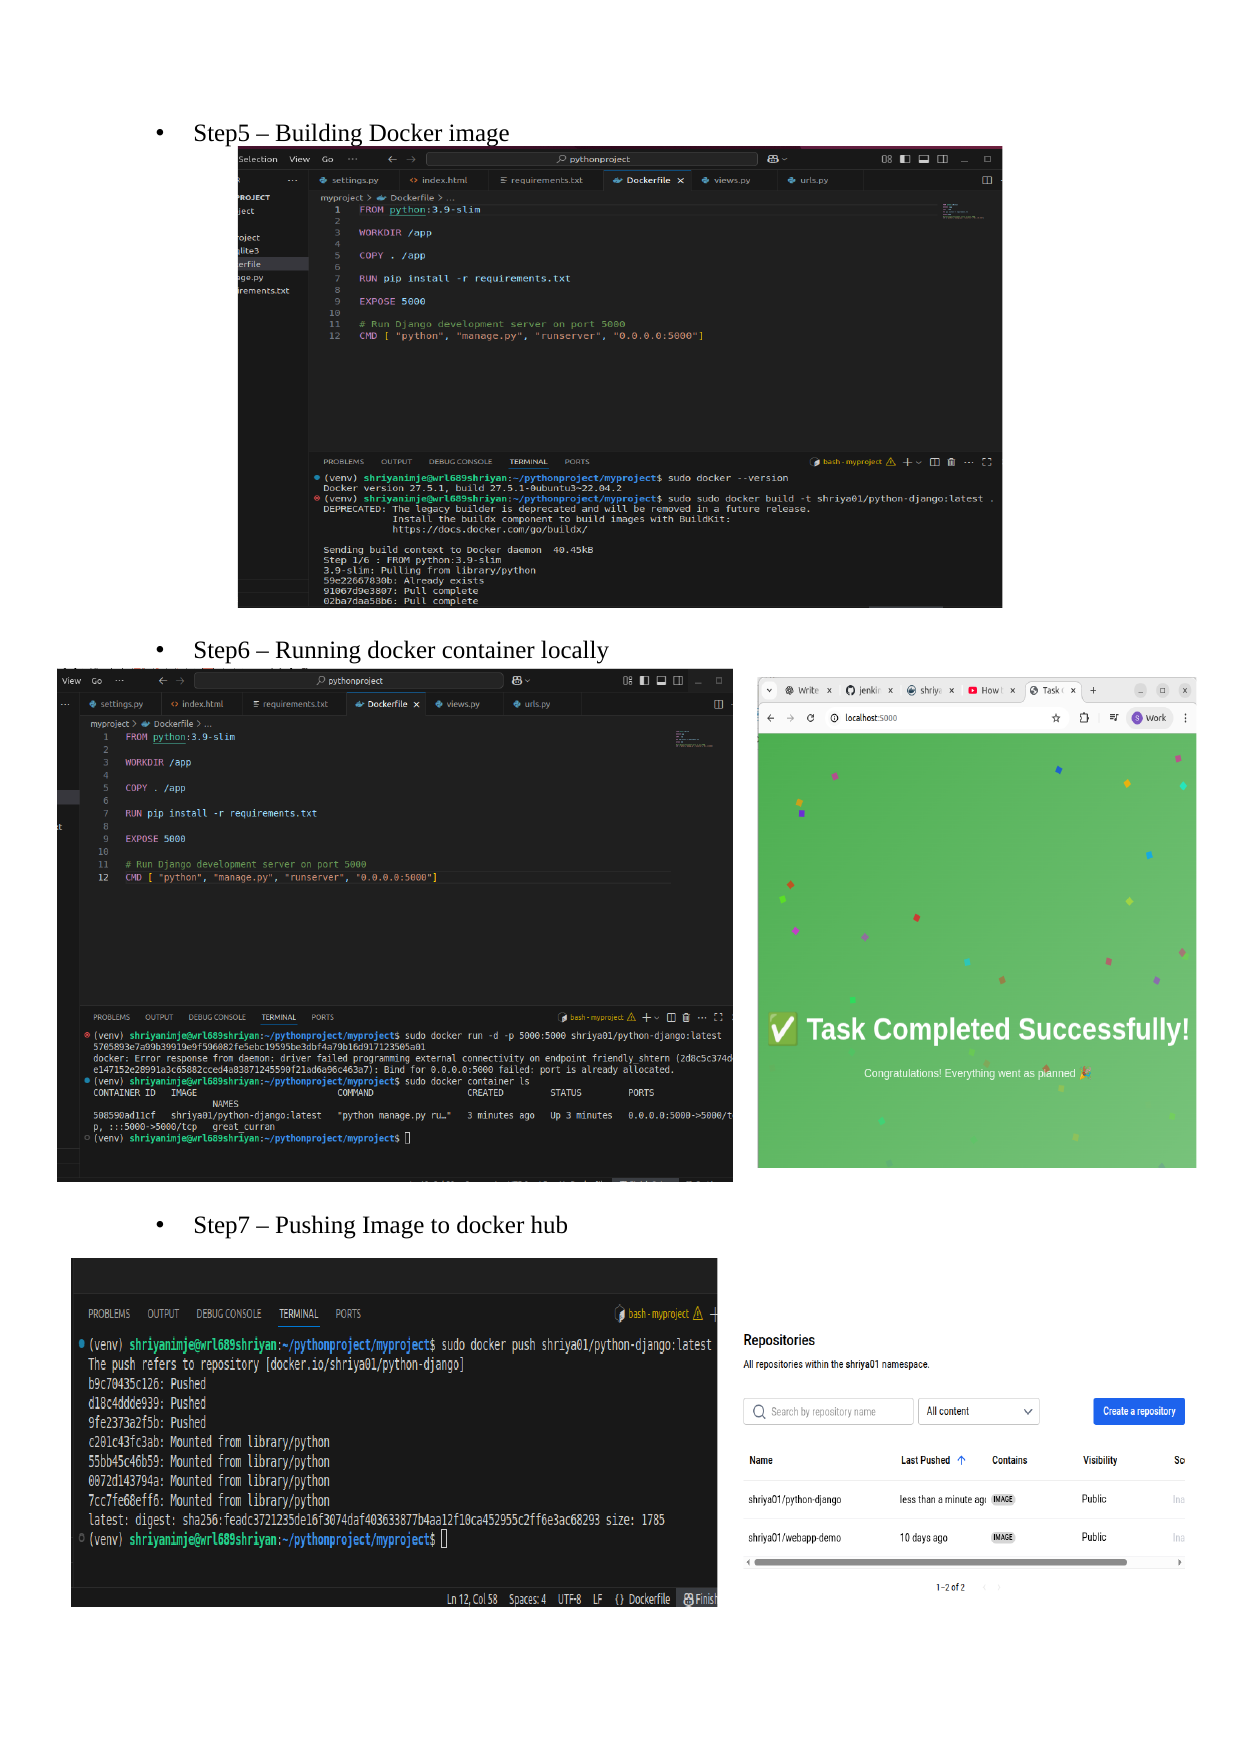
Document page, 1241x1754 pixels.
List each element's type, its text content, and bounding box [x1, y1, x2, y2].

picture [757, 677, 1197, 1168]
picture [57, 668, 733, 1182]
list Step6 – Running docker container locally [156, 636, 1122, 664]
picture [71, 1258, 718, 1607]
picture [739, 1303, 1194, 1593]
picture [237, 146, 1003, 608]
list Step5 – Building Docker image [156, 118, 1122, 147]
list Step7 – Pushing Image to docker hub [156, 1211, 1122, 1239]
